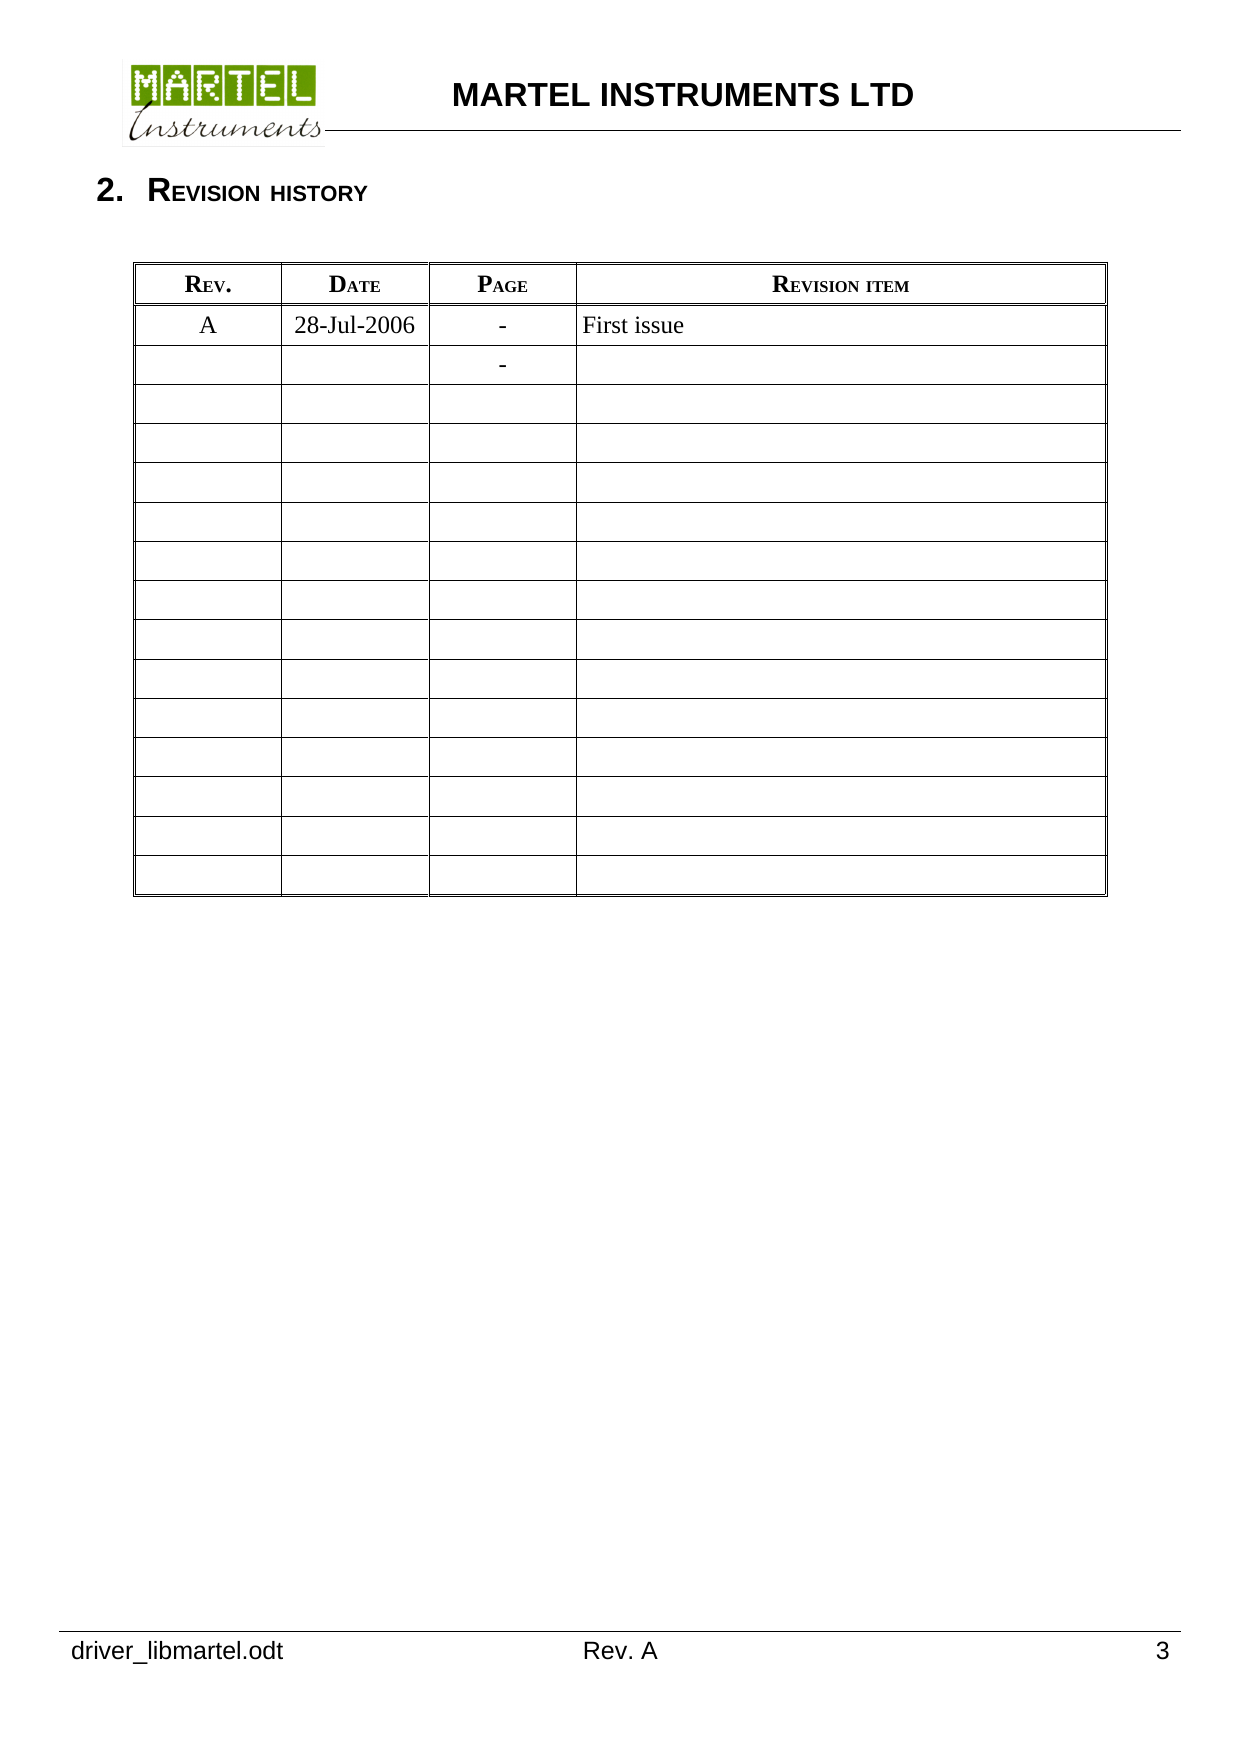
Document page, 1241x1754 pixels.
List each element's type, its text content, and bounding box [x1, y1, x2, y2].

table_cell [577, 346, 1105, 384]
table_cell [577, 385, 1105, 423]
table_cell [430, 503, 576, 541]
table_cell [577, 856, 1105, 894]
table_cell [136, 503, 281, 541]
table_cell [136, 385, 281, 423]
table_cell [430, 856, 576, 894]
table_cell [430, 424, 576, 462]
table_cell [430, 581, 576, 619]
table_cell [282, 777, 428, 816]
table_cell [430, 463, 576, 502]
table_header Date [282, 265, 428, 303]
table_cell [577, 424, 1105, 462]
table_cell [430, 817, 576, 855]
table_cell [577, 699, 1105, 737]
table_cell [577, 817, 1105, 855]
table_header Page [430, 265, 576, 303]
table_cell [430, 738, 576, 776]
table_cell [430, 660, 576, 698]
table_cell A [136, 306, 281, 345]
table_header Revision item [577, 265, 1105, 303]
table_cell [282, 738, 428, 776]
table_cell First issue [577, 306, 1105, 345]
table_cell [282, 856, 428, 894]
table_cell [136, 424, 281, 462]
table_cell [577, 777, 1105, 816]
table_cell - [430, 306, 576, 345]
table_cell [136, 699, 281, 737]
table_cell [282, 542, 428, 580]
table_cell [577, 581, 1105, 619]
table_cell [282, 503, 428, 541]
table_cell [136, 856, 281, 894]
table_cell [136, 738, 281, 776]
table_cell [282, 660, 428, 698]
table_cell [282, 385, 428, 423]
table_header Rev. [136, 265, 281, 303]
table_cell [136, 620, 281, 659]
table_cell [136, 542, 281, 580]
table_cell [430, 542, 576, 580]
table_cell [282, 463, 428, 502]
table_cell [430, 777, 576, 816]
table_cell [577, 620, 1105, 659]
table_cell [430, 385, 576, 423]
table_cell [577, 660, 1105, 698]
table_cell [577, 738, 1105, 776]
table_cell [136, 777, 281, 816]
table_cell [282, 699, 428, 737]
table_cell [136, 463, 281, 502]
picture [122, 59, 325, 147]
table_cell [282, 346, 428, 384]
table_cell 28-Jul-2006 [282, 306, 428, 345]
table_cell [577, 463, 1105, 502]
table_cell [430, 699, 576, 737]
table_cell [282, 581, 428, 619]
table_cell [136, 660, 281, 698]
table_cell [577, 542, 1105, 580]
table_cell [430, 620, 576, 659]
table_cell [282, 817, 428, 855]
subtitle Revision history [96, 171, 1181, 209]
table_cell [282, 424, 428, 462]
table_cell [136, 581, 281, 619]
table_cell [577, 503, 1105, 541]
table_cell - [430, 346, 576, 384]
table_cell [136, 346, 281, 384]
table_cell [282, 620, 428, 659]
table_cell [136, 817, 281, 855]
